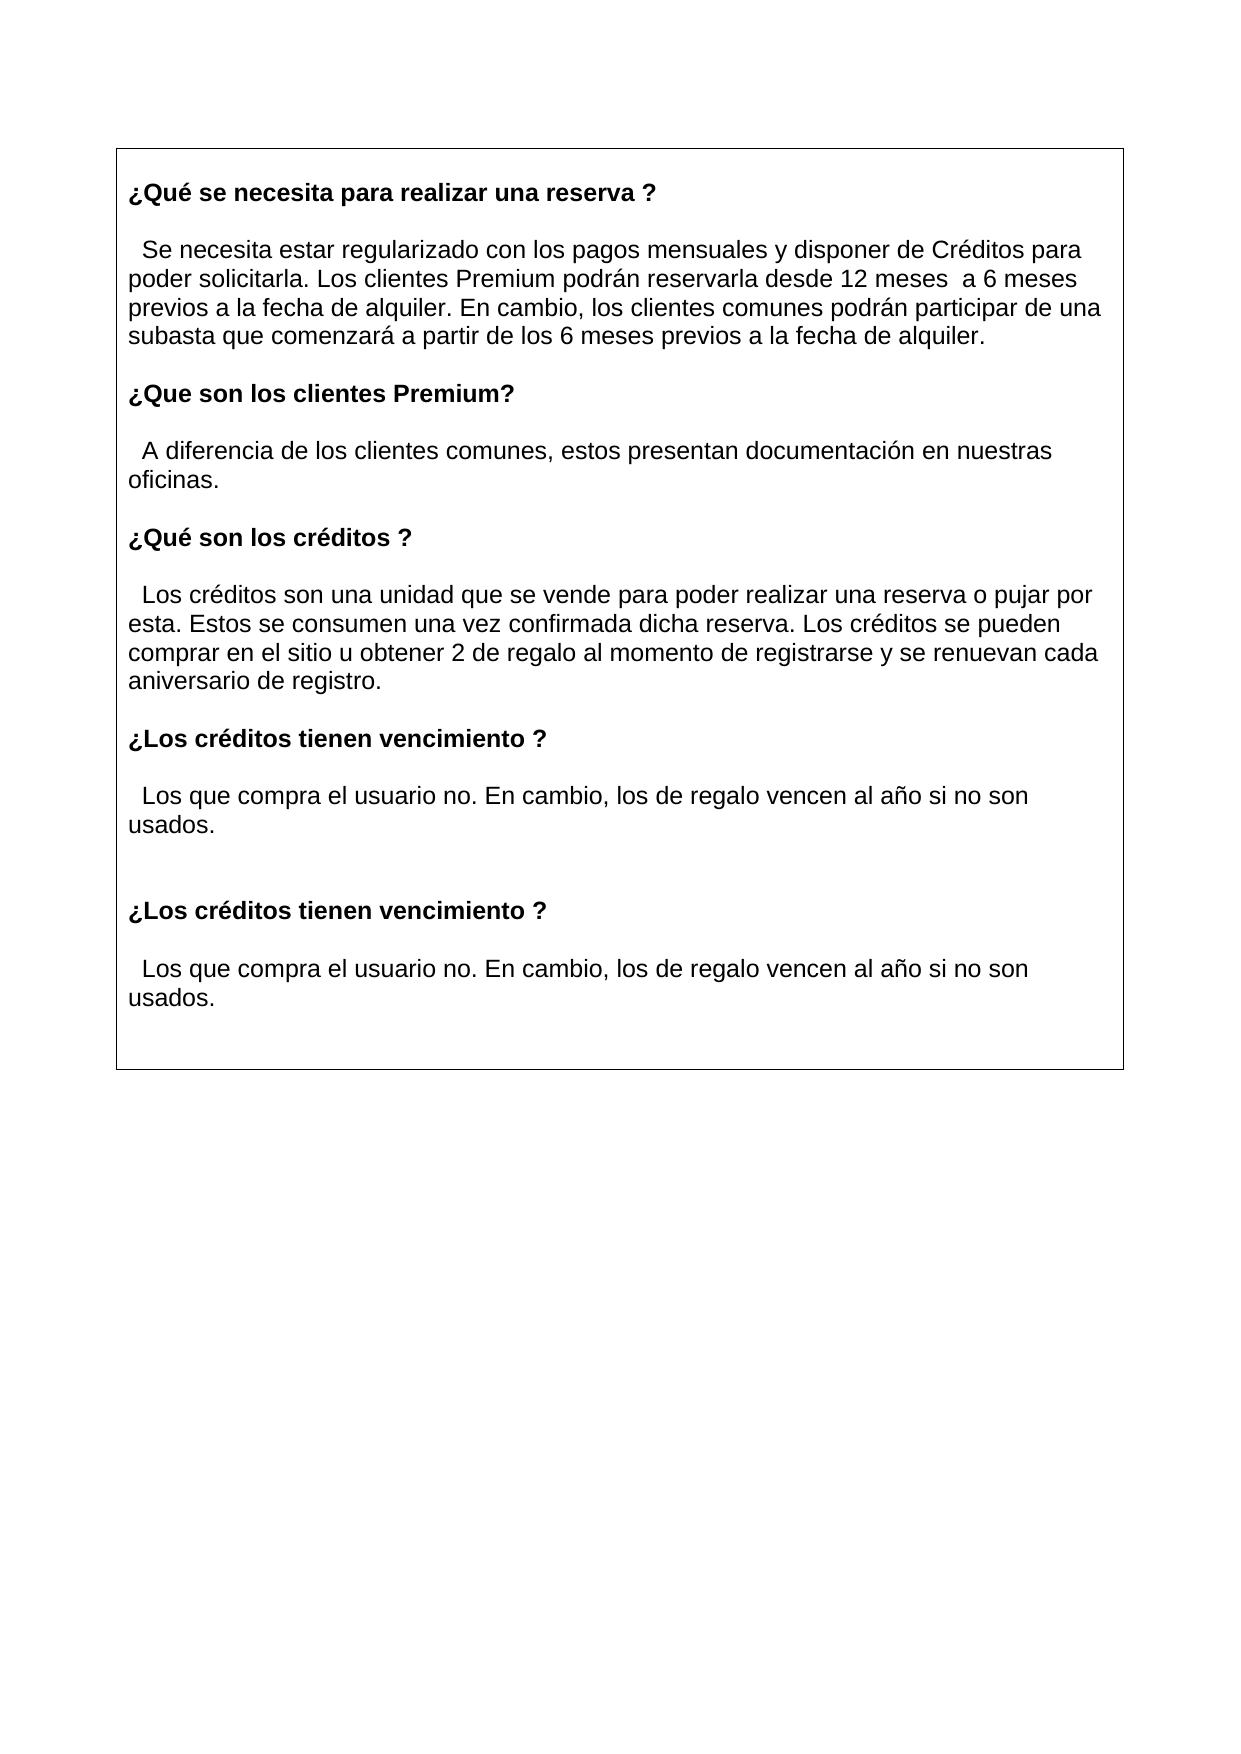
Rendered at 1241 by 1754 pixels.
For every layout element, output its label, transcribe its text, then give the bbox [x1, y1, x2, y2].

table_cell ¿Qué se necesita para realizar una reserva ? Se necesita estar regularizado con los pagos mensuales y disponer de Créditos para poder solicitarla. Los clientes Premium podrán reservarla desde 12 meses a 6 meses previos a la fecha de alquiler. En cambio, los clientes comunes podrán participar de una subasta que comenzará a partir de los 6 meses previos a la fecha de alquiler. ¿Que son los clientes Premium? A diferencia de los clientes comunes, estos presentan documentación en nuestras oficinas. ¿Qué son los créditos ? Los créditos son una unidad que se vende para poder realizar una reserva o pujar por esta. Estos se consumen una vez confirmada dicha reserva. Los créditos se pueden comprar en el sitio u obtener 2 de regalo al momento de registrarse y se renuevan cada aniversario de registro. ¿Los créditos tienen vencimiento ? Los que compra el usuario no. En cambio, los de regalo vencen al año si no son usados. ¿Los créditos tienen vencimiento ? Los que compra el usuario no. En cambio, los de regalo vencen al año si no son usados. [117, 149, 1123, 1069]
